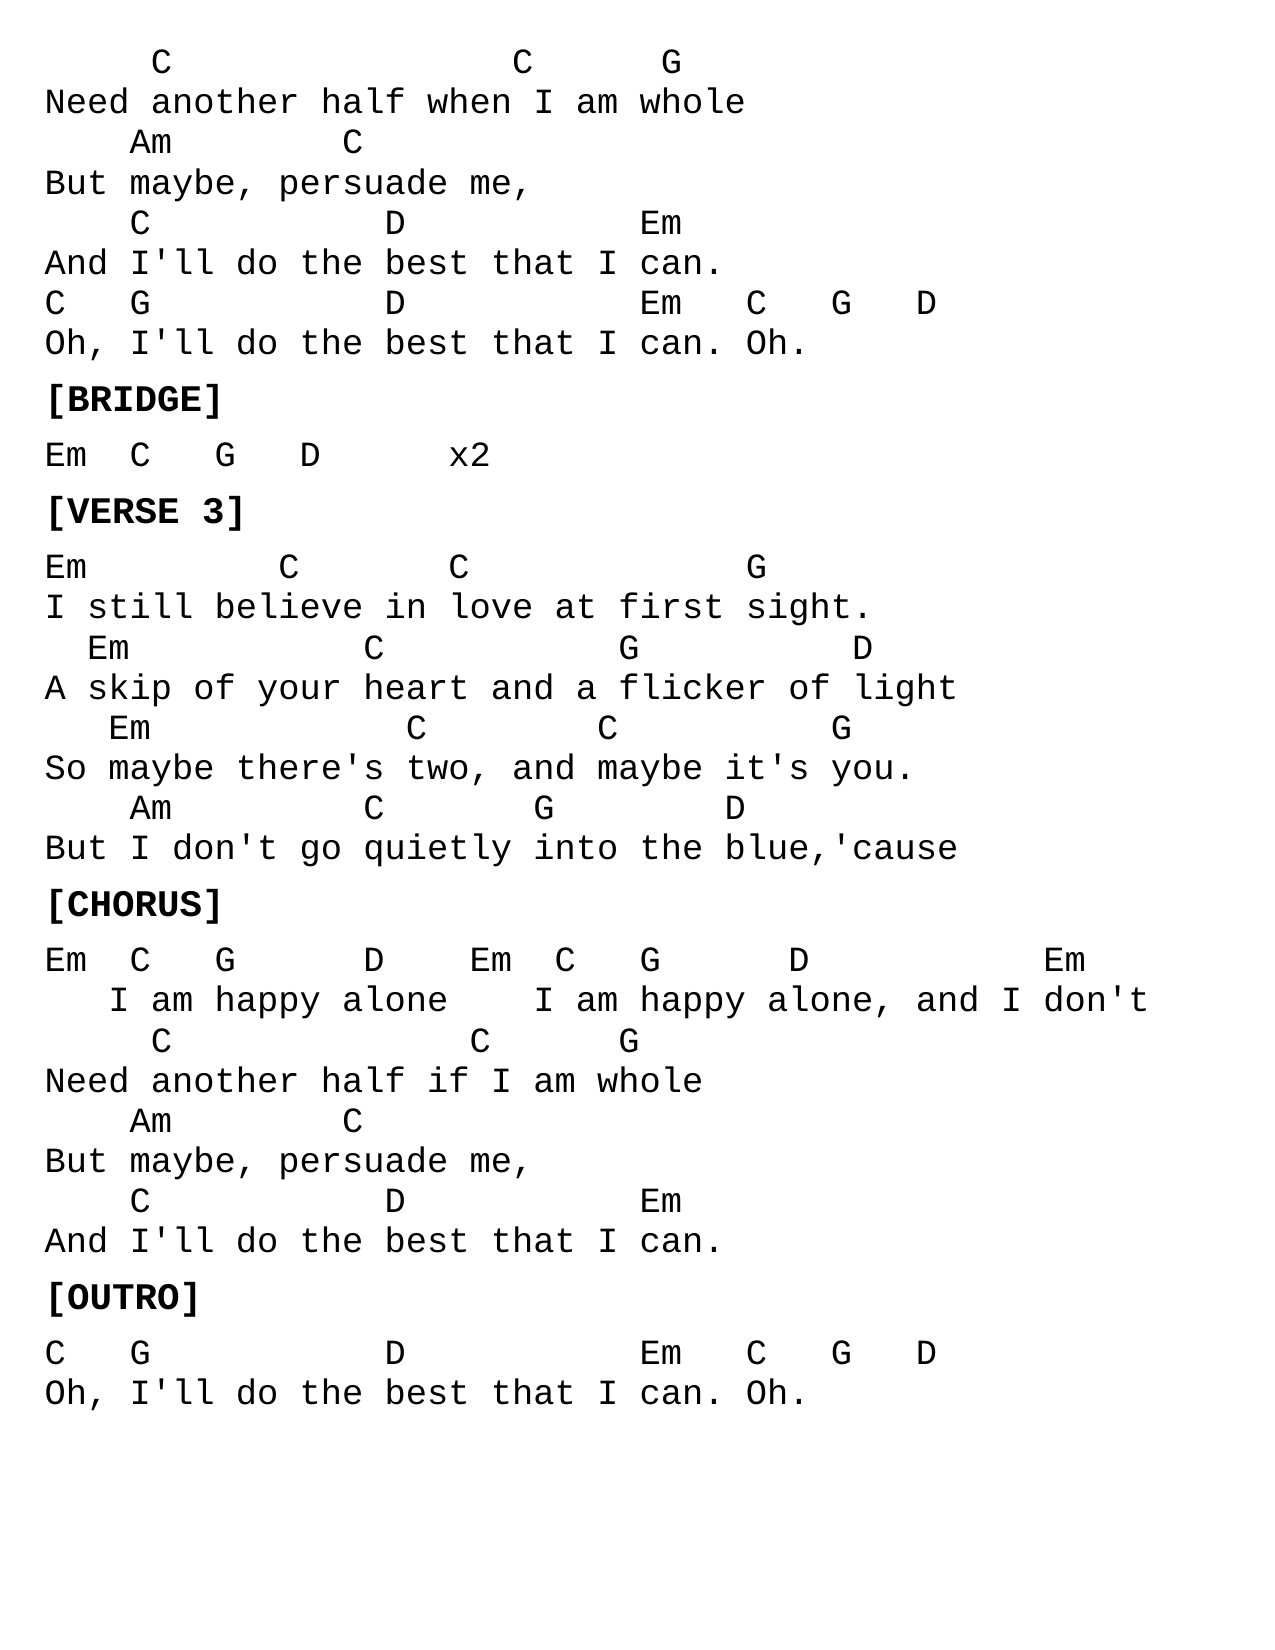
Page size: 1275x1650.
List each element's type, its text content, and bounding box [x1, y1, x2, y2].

subtitle [BRIDGE] [44, 380, 1231, 422]
text But maybe, persuade me, [44, 1143, 1231, 1183]
text I am happy alone I am happy alone, and I don't [44, 982, 1231, 1022]
text I still believe in love at first sight. [44, 589, 1231, 629]
text But I don't go quietly into the blue,'cause [44, 830, 1231, 870]
text Need another half if I am whole [44, 1063, 1231, 1103]
text But maybe, persuade me, [44, 164, 1231, 205]
text Em C C G [44, 549, 1231, 589]
text So maybe there's two, and maybe it's you. [44, 750, 1231, 790]
text C D Em [44, 205, 1231, 245]
text And I'll do the best that I can. [44, 1223, 1231, 1263]
text A skip of your heart and a flicker of light [44, 670, 1231, 710]
text And I'll do the best that I can. [44, 245, 1231, 285]
text C C G [44, 1022, 1231, 1063]
text Need another half when I am whole [44, 84, 1231, 124]
text Oh, I'll do the best that I can. Oh. [44, 325, 1231, 365]
subtitle [OUTRO] [44, 1278, 1231, 1320]
text Am C [44, 124, 1231, 164]
text Em C C G [44, 710, 1231, 750]
subtitle [CHORUS] [44, 885, 1231, 927]
text C G D Em C G D [44, 285, 1231, 325]
text Am C G D [44, 790, 1231, 830]
text C C G [44, 44, 1231, 84]
text Em C G D [44, 629, 1231, 670]
text Em C G D Em C G D Em [44, 942, 1231, 982]
text C D Em [44, 1183, 1231, 1223]
text Oh, I'll do the best that I can. Oh. [44, 1375, 1231, 1415]
text Am C [44, 1103, 1231, 1143]
text Em C G D x2 [44, 437, 1231, 477]
text C G D Em C G D [44, 1335, 1231, 1375]
subtitle [VERSE 3] [44, 492, 1231, 534]
